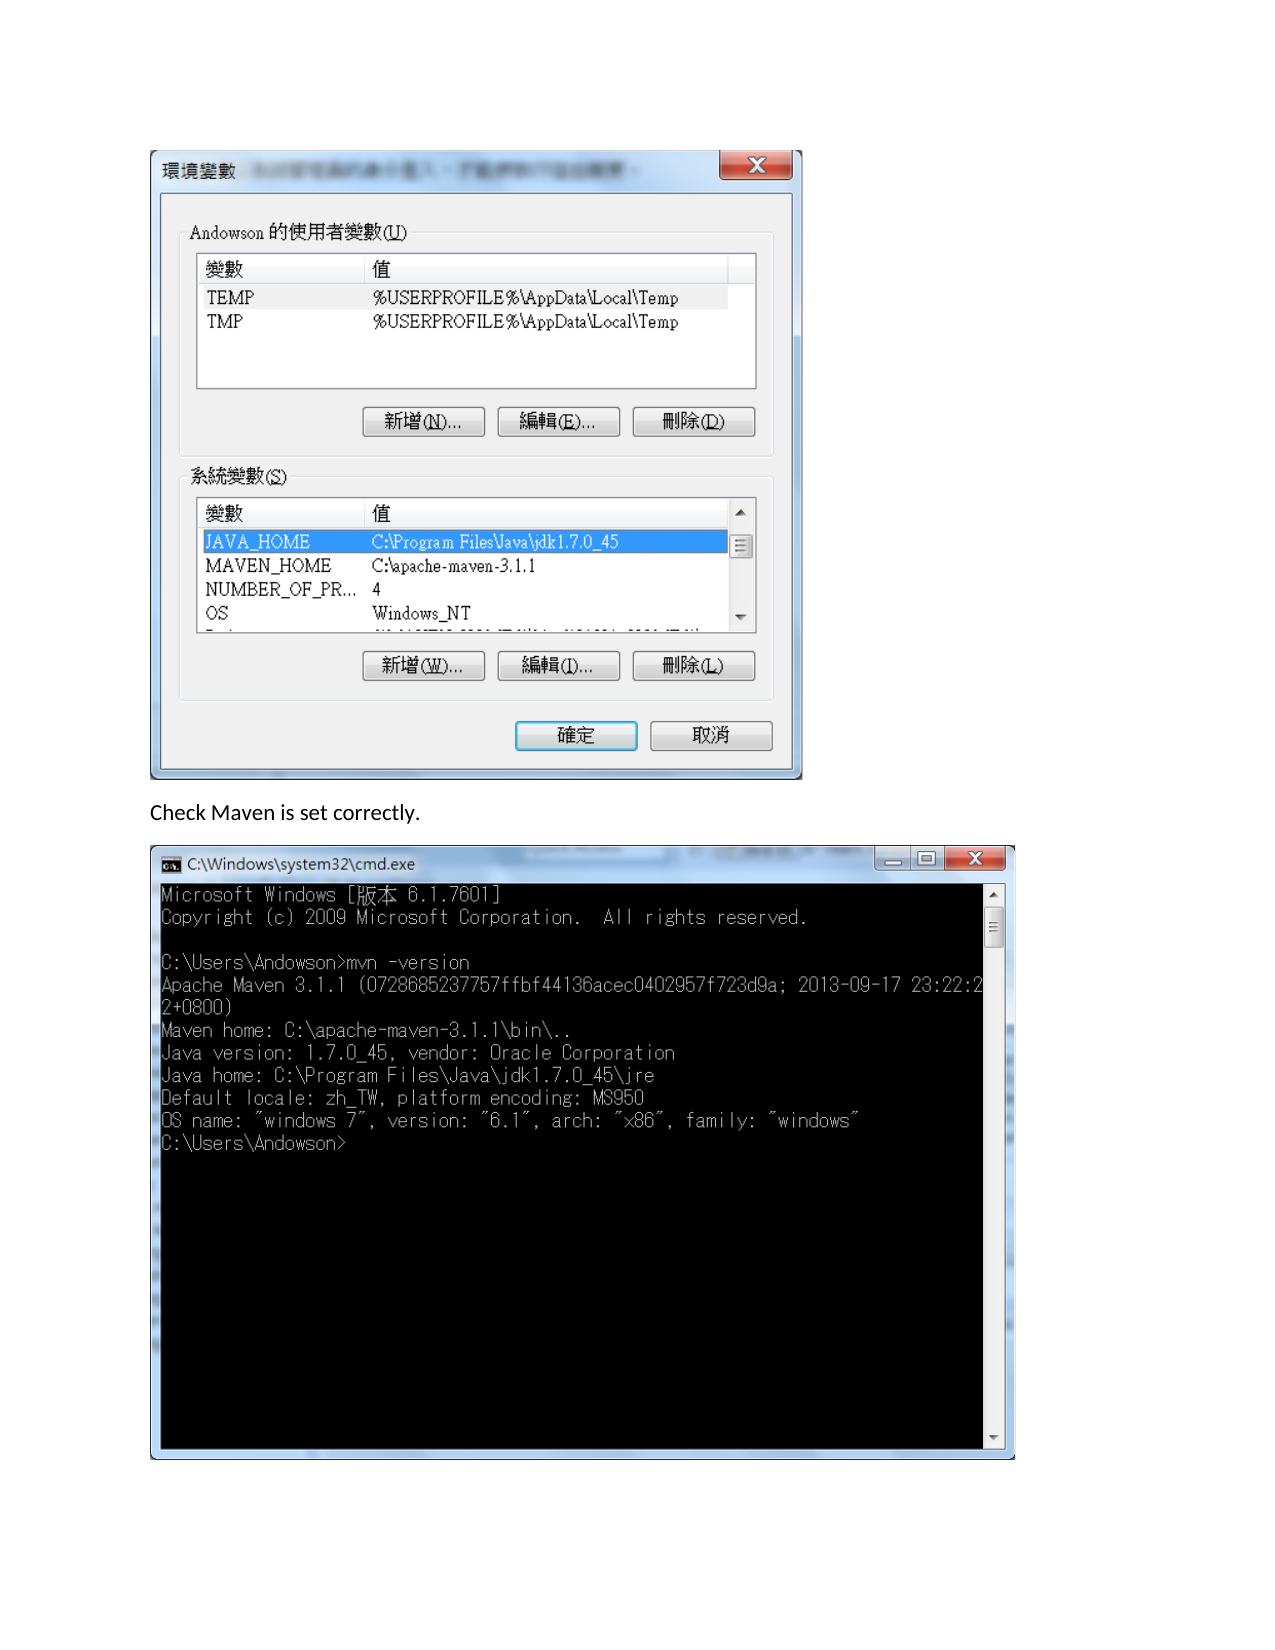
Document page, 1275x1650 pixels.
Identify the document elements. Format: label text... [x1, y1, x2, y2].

text Check Maven is set correctly. [150, 798, 1125, 827]
